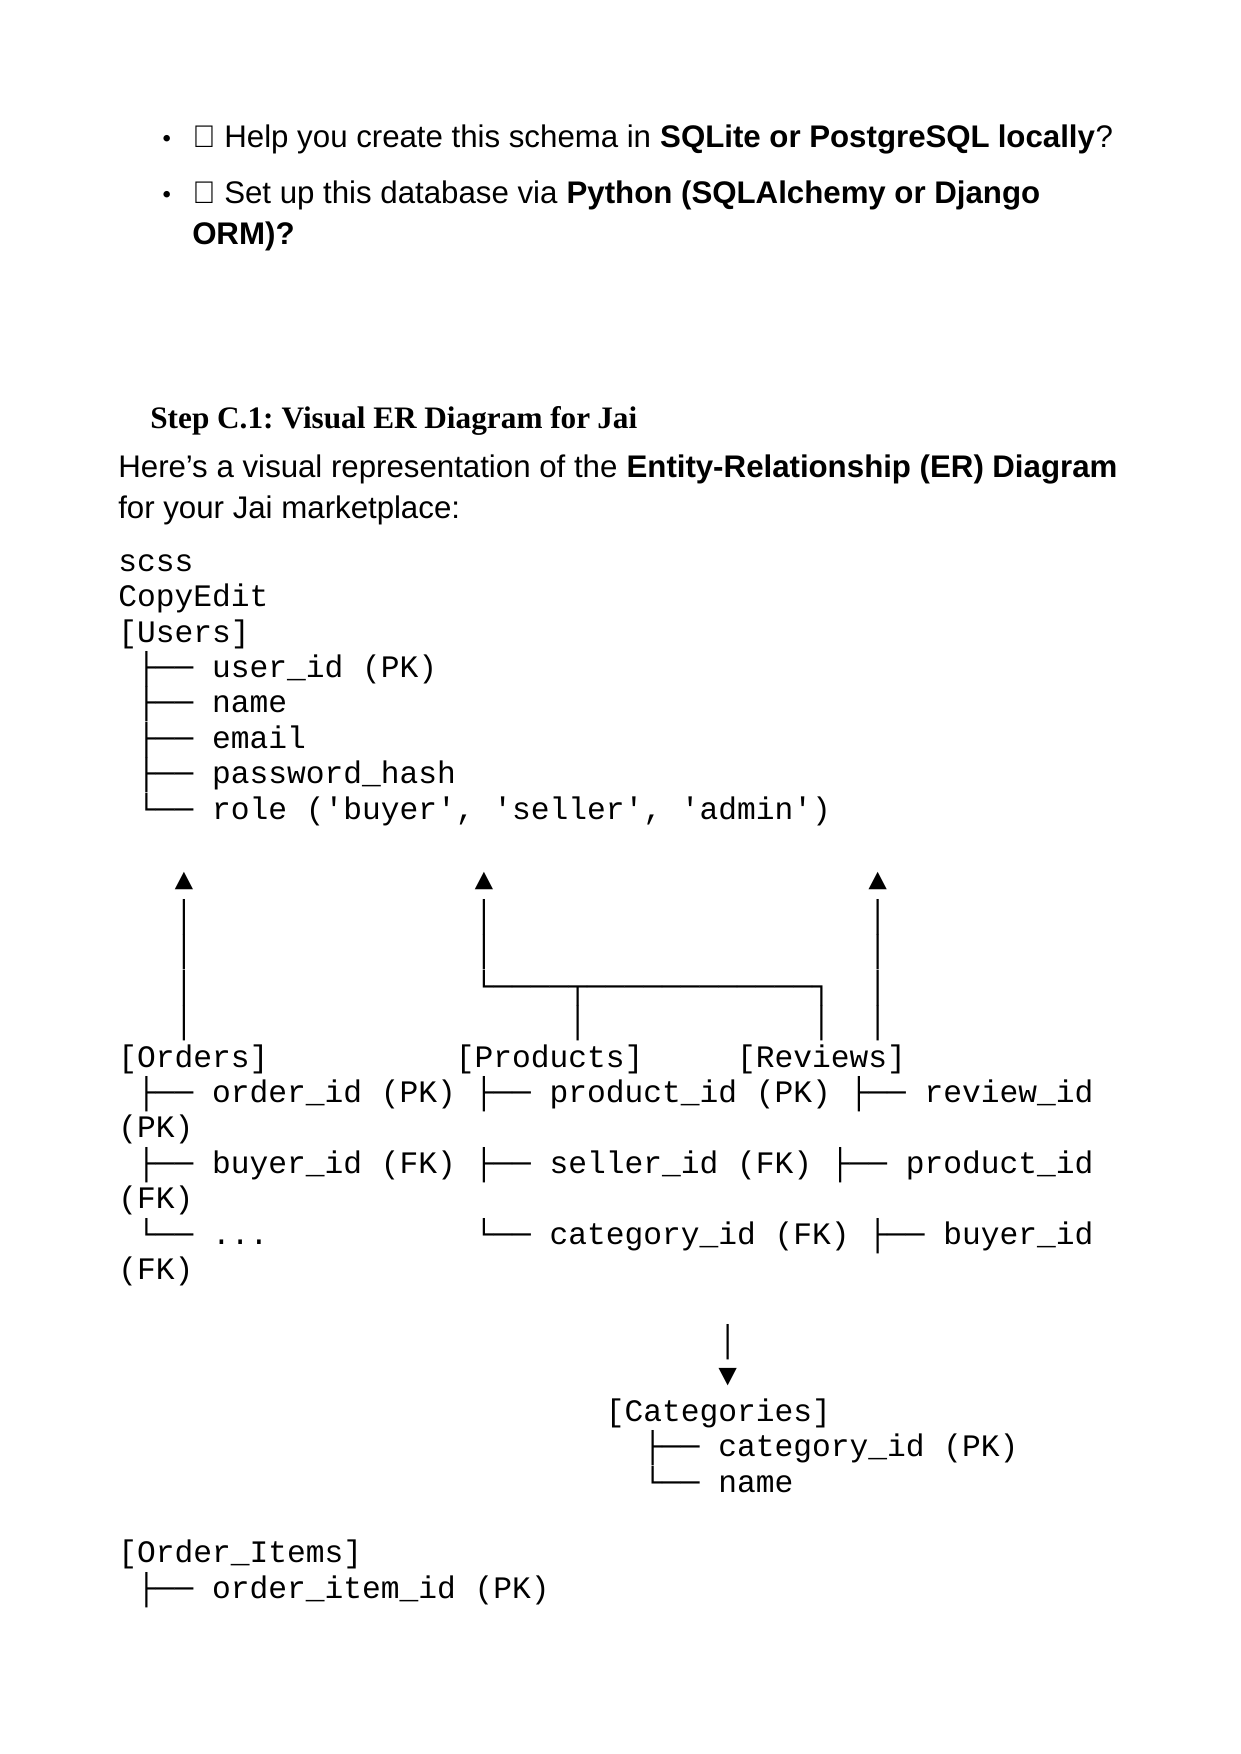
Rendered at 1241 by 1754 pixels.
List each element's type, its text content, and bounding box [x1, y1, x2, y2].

text │ └────┬────────────┐ │ [484, 970, 876, 1006]
text scss [118, 545, 1122, 581]
text │ │ │ [484, 899, 876, 935]
text │ └────┬────────────┐ │ [578, 988, 820, 1006]
text ├── email [118, 722, 145, 758]
text │ │ │ [878, 899, 1122, 935]
text ├── email [147, 722, 1122, 758]
text └── name [118, 1466, 1122, 1501]
text ├── order_item_id (PK) [118, 1572, 1122, 1608]
text ├── user_id (PK) [147, 651, 1122, 687]
text ├── name [118, 687, 1122, 722]
list 🚀 Set up this database via Python (SQLAlchemy or Django ORM)? [162, 174, 1122, 251]
text ├── user_id (PK) [118, 651, 145, 687]
text │ [118, 1324, 1122, 1360]
text Here’s a visual representation of the Entity-Relationship (ER) Diagram for your Jai marketplace: [118, 448, 1122, 525]
text ▲ ▲ ▲ [118, 864, 1122, 899]
text │ └────┬────────────┐ │ [118, 970, 182, 1006]
text └── ... └── category_id (FK) ├── buyer_id (FK) [118, 1218, 1122, 1289]
text │ │ │ [118, 899, 182, 935]
text ├── order_id (PK) ├── product_id (PK) ├── review_id (PK) [118, 1076, 1122, 1147]
text │ └────┬────────────┐ │ [184, 970, 576, 1006]
text ├── buyer_id (FK) ├── seller_id (FK) ├── product_id (FK) [118, 1147, 1122, 1218]
text ▼ [118, 1360, 1122, 1395]
text └── role ('buyer', 'seller', 'admin') [118, 793, 1122, 828]
text │ │ │ [118, 935, 1122, 970]
text ├── password_hash [118, 758, 1122, 793]
text [Categories] [118, 1395, 1122, 1431]
text │ │ │ │ [118, 1006, 1122, 1041]
text [Order_Items] [118, 1537, 1122, 1572]
text │ └────┬────────────┐ │ [878, 970, 1122, 1006]
text [Orders] [Products] [Reviews] [118, 1041, 1122, 1076]
text │ │ │ [184, 899, 482, 935]
text [Users] [118, 616, 1122, 651]
list 🧪 Help you create this schema in SQLite or PostgreSQL locally? [162, 118, 1122, 154]
text ├── category_id (PK) [118, 1431, 1122, 1466]
text CopyEdit [118, 581, 1122, 616]
subtitle ✅ Step C.1: Visual ER Diagram for Jai [118, 400, 1122, 436]
